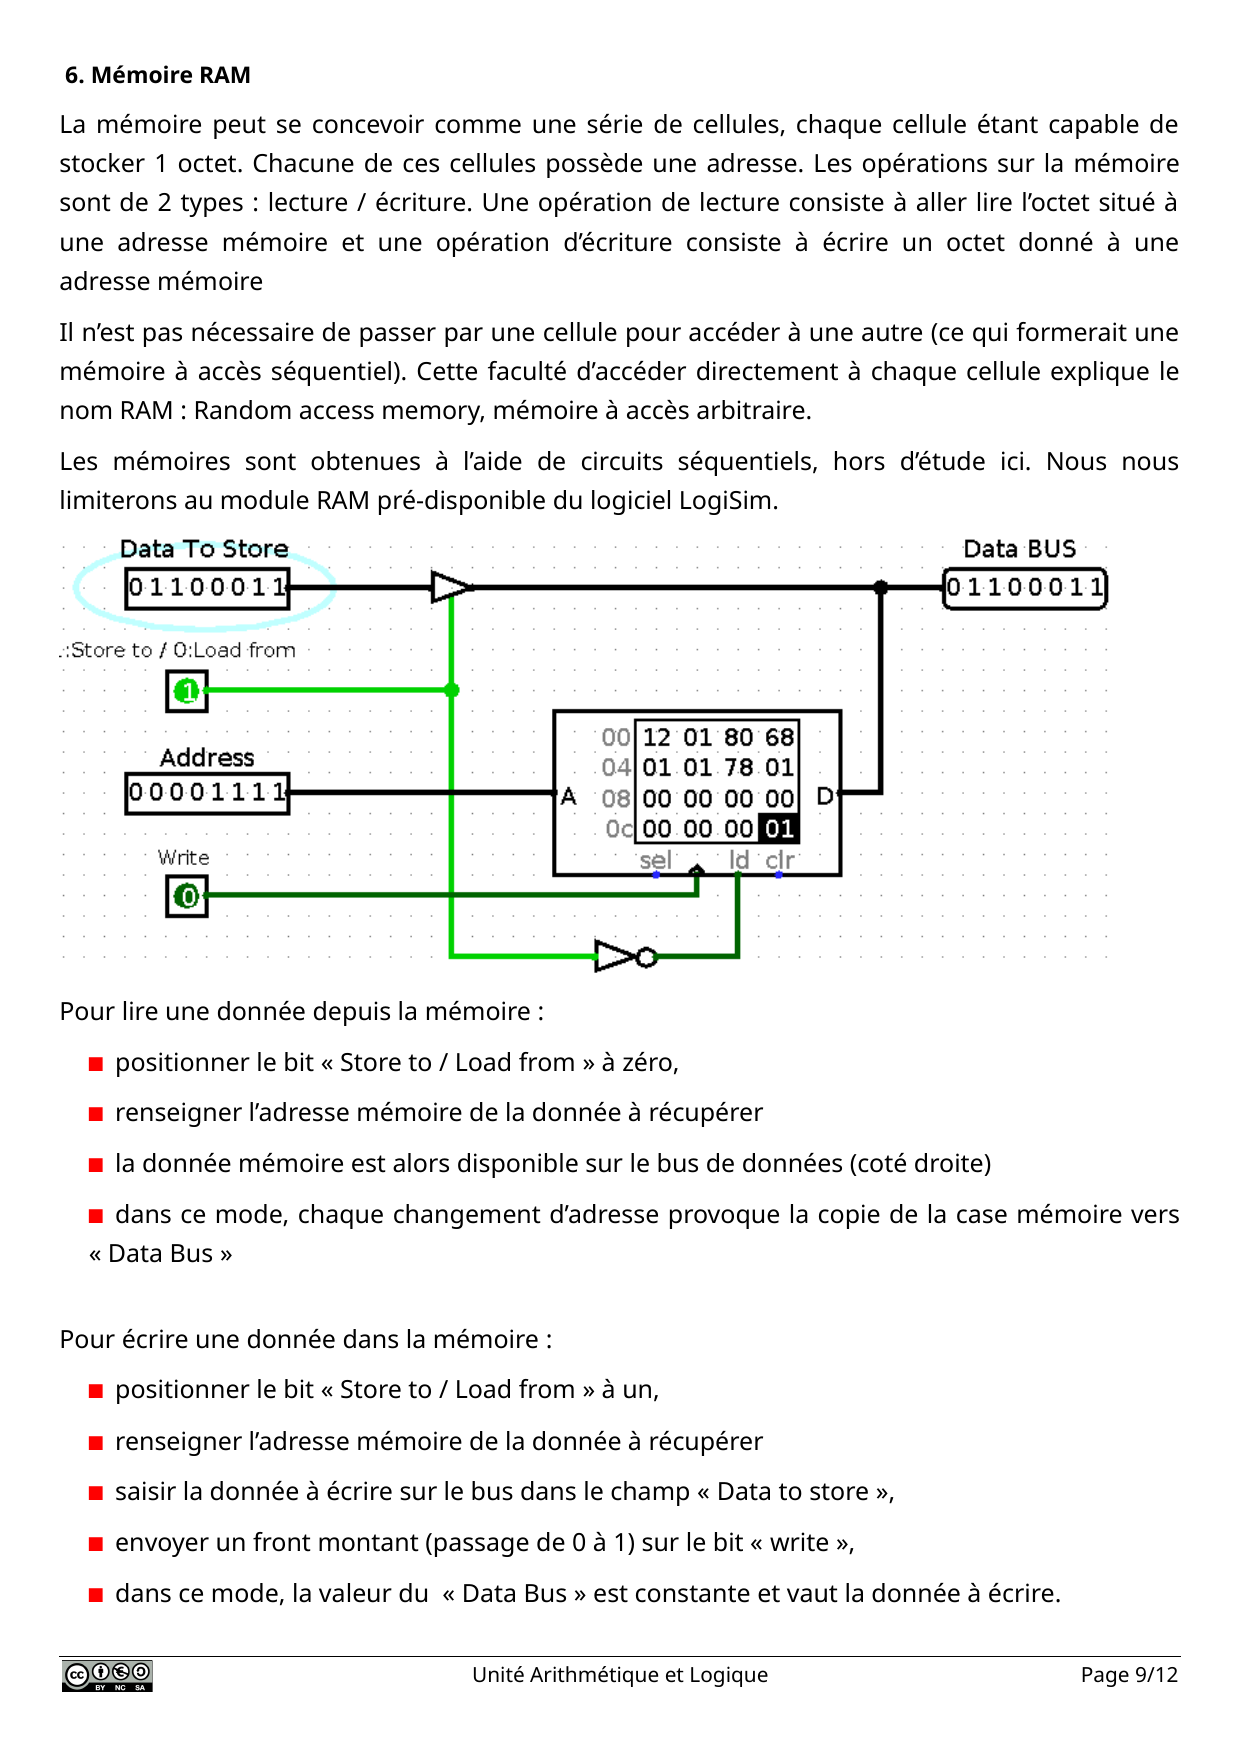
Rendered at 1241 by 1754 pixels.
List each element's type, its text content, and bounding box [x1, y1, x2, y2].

list dans ce mode, la valeur du « Data Bus » est constante et vaut la donnée à écrire. [88, 1576, 1181, 1610]
list la donnée mémoire est alors disponible sur le bus de données (coté droite) [88, 1146, 1181, 1180]
list dans ce mode, chaque changement d’adresse provoque la copie de la case mémoire vers « Data Bus » [88, 1197, 1181, 1270]
text Pour écrire une donnée dans la mémoire : [59, 1321, 1181, 1355]
text Pour lire une donnée depuis la mémoire : [59, 993, 1181, 1027]
text La mémoire peut se concevoir comme une série de cellules, chaque cellule étant capable de stocker 1 octet. Chacune de ces cellules possède une adresse. Les opérations sur la mémoire sont de 2 types : lecture / écriture. Une opération de lecture consiste à aller lire l’octet situé à une adresse mémoire et une opération d’écriture consiste à écrire un octet donné à une adresse mémoire [59, 107, 1181, 297]
list Mémoire RAM [59, 59, 1181, 90]
list positionner le bit « Store to / Load from » à un, [88, 1372, 1181, 1406]
text Il n’est pas nécessaire de passer par une cellule pour accéder à une autre (ce qui formerait une mémoire à accès séquentiel). Cette faculté d’accéder directement à chaque cellule explique le nom RAM : Random access memory, mémoire à accès arbitraire. [59, 314, 1181, 427]
text Les mémoires sont obtenues à l’aide de circuits séquentiels, hors d’étude ici. Nous nous limiterons au module RAM pré-disponible du logiciel LogiSim. [59, 444, 1181, 517]
picture [62, 1660, 153, 1692]
list envoyer un front montant (passage de 0 à 1) sur le bit « write », [88, 1525, 1181, 1559]
picture [59, 533, 1118, 977]
list positionner le bit « Store to / Load from » à zéro, [88, 1044, 1181, 1078]
list renseigner l’adresse mémoire de la donnée à récupérer [88, 1095, 1181, 1129]
list renseigner l’adresse mémoire de la donnée à récupérer [88, 1423, 1181, 1457]
list saisir la donnée à écrire sur le bus dans le champ « Data to store », [88, 1474, 1181, 1508]
